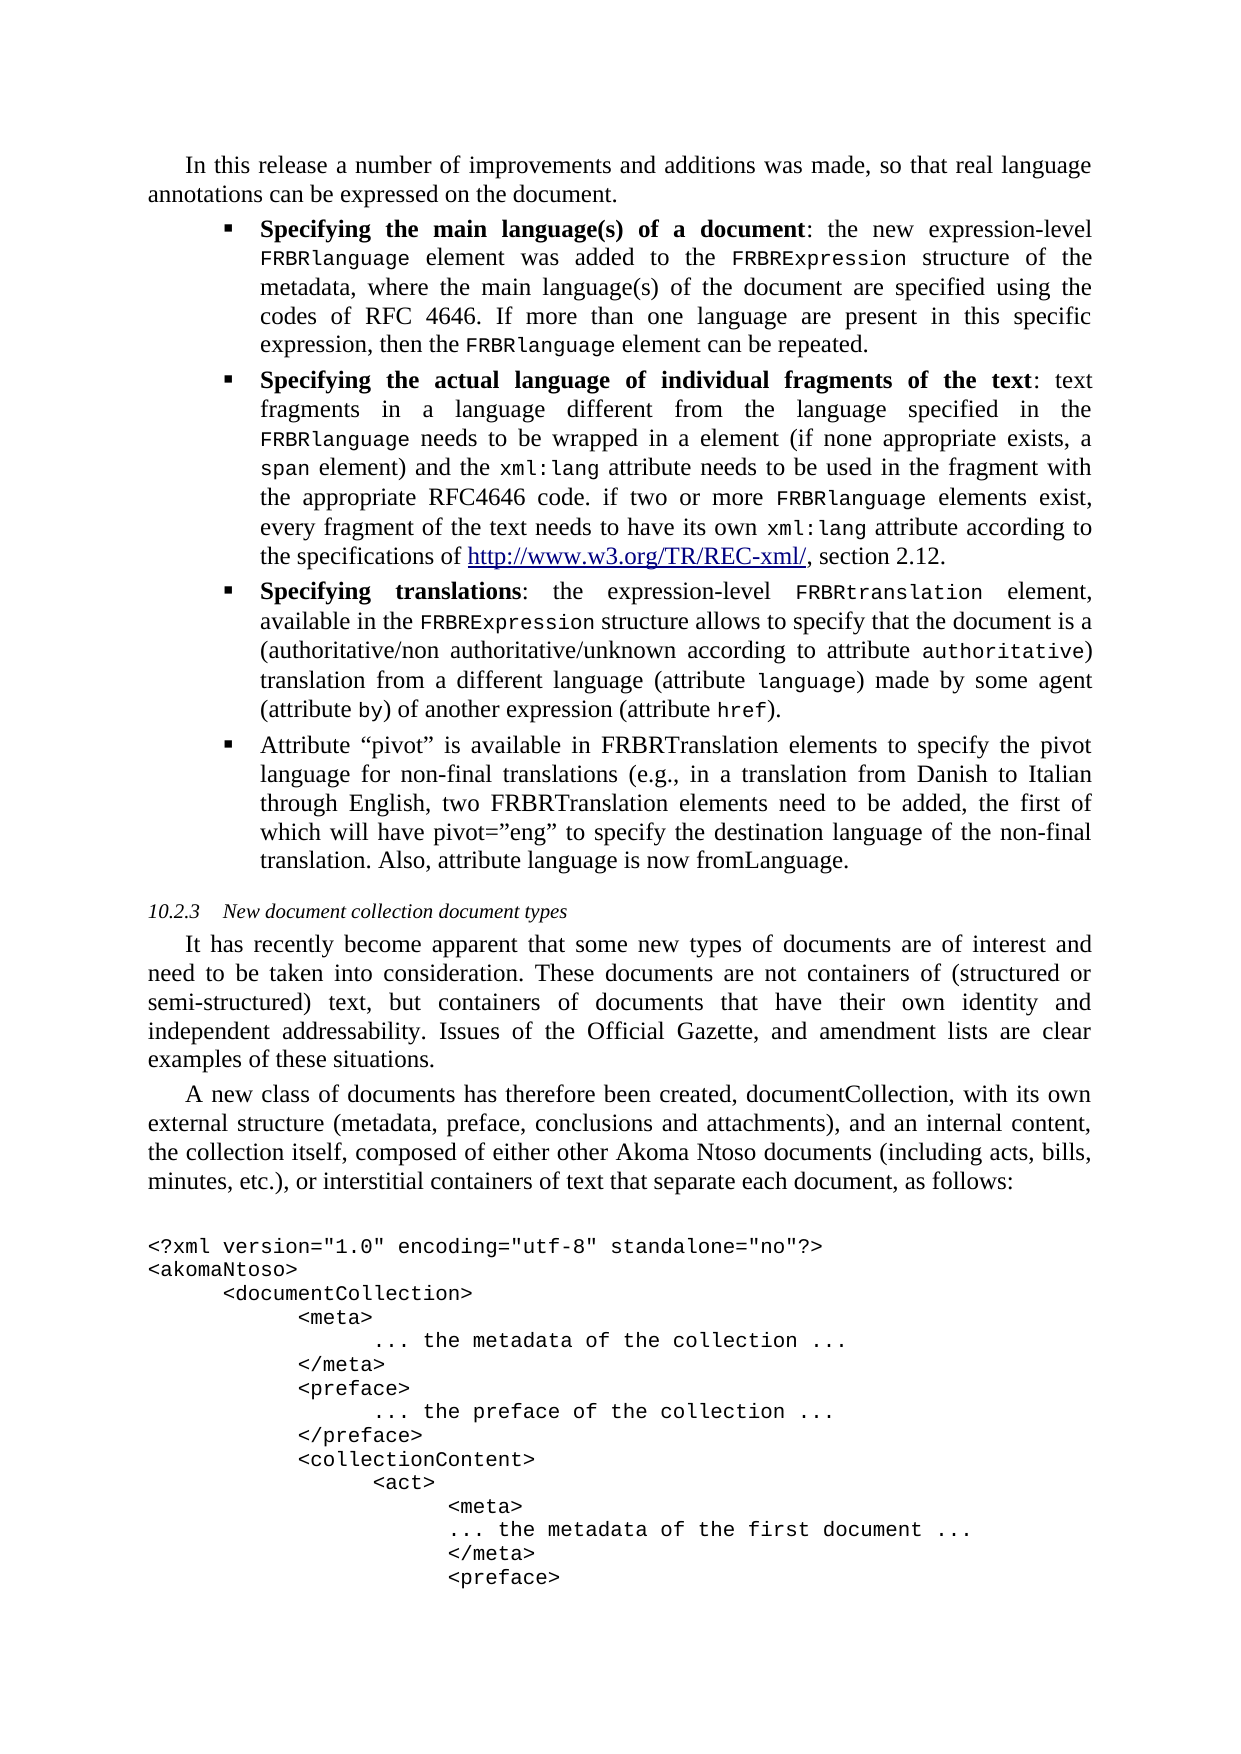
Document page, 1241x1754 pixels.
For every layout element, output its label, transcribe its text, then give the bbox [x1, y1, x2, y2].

subtitle New document collection document types [148, 899, 1092, 923]
list Specifying the main language(s) of a document: the new expression-level FRBRlanguage element was added to the FRBRExpression structure of the metadata, where the main language(s) of the document are specified using the codes of RFC 4646. If more than one language are present in this specific expression, then the FRBRlanguage element can be repeated. [222, 214, 1092, 359]
list Specifying the actual language of individual fragments of the text: text fragments in a language different from the language specified in the FRBRlanguage needs to be wrapped in a element (if none appropriate exists, a span element) and the xml:lang attribute needs to be used in the fragment with the appropriate RFC4646 code. if two or more FRBRlanguage elements exist, every fragment of the text needs to have its own xml:lang attribute according to the specifications of http://www.w3.org/TR/REC-xml/, section 2.12. [222, 365, 1092, 570]
text A new class of documents has therefore been created, documentCollection, with its own external structure (metadata, preface, conclusions and attachments), and an internal content, the collection itself, composed of either other Akoma Ntoso documents (including acts, bills, minutes, etc.), or interstitial containers of text that separate each document, as follows: [148, 1079, 1092, 1194]
text <?xml version="1.0" encoding="utf-8" standalone="no"?> <akomaNtoso> <documentCollection> <meta> ... the metadata of the collection ... </meta> <preface> ... the preface of the collection ... </preface> <collectionContent> <act> <meta> ... the metadata of the first document ... </meta> <preface> [148, 1236, 1092, 1590]
text It has recently become apparent that some new types of documents are of interest and need to be taken into consideration. These documents are not containers of (structured or semi-structured) text, but containers of documents that have their own identity and independent addressability. Issues of the Official Gazette, and amendment lists are clear examples of these situations. [148, 929, 1092, 1073]
text In this release a number of improvements and additions was made, so that real language annotations can be expressed on the document. [148, 150, 1092, 207]
list Specifying translations: the expression-level FRBRtranslation element, available in the FRBRExpression structure allows to specify that the document is a (authoritative/non authoritative/unknown according to attribute authoritative) translation from a different language (attribute language) made by some agent (attribute by) of another expression (attribute href). [222, 576, 1092, 724]
list Attribute “pivot” is available in FRBRTranslation elements to specify the pivot language for non-final translations (e.g., in a translation from Danish to Italian through English, two FRBRTranslation elements need to be added, the first of which will have pivot=”eng” to specify the destination language of the non-final translation. Also, attribute language is now fromLanguage. [222, 730, 1092, 874]
